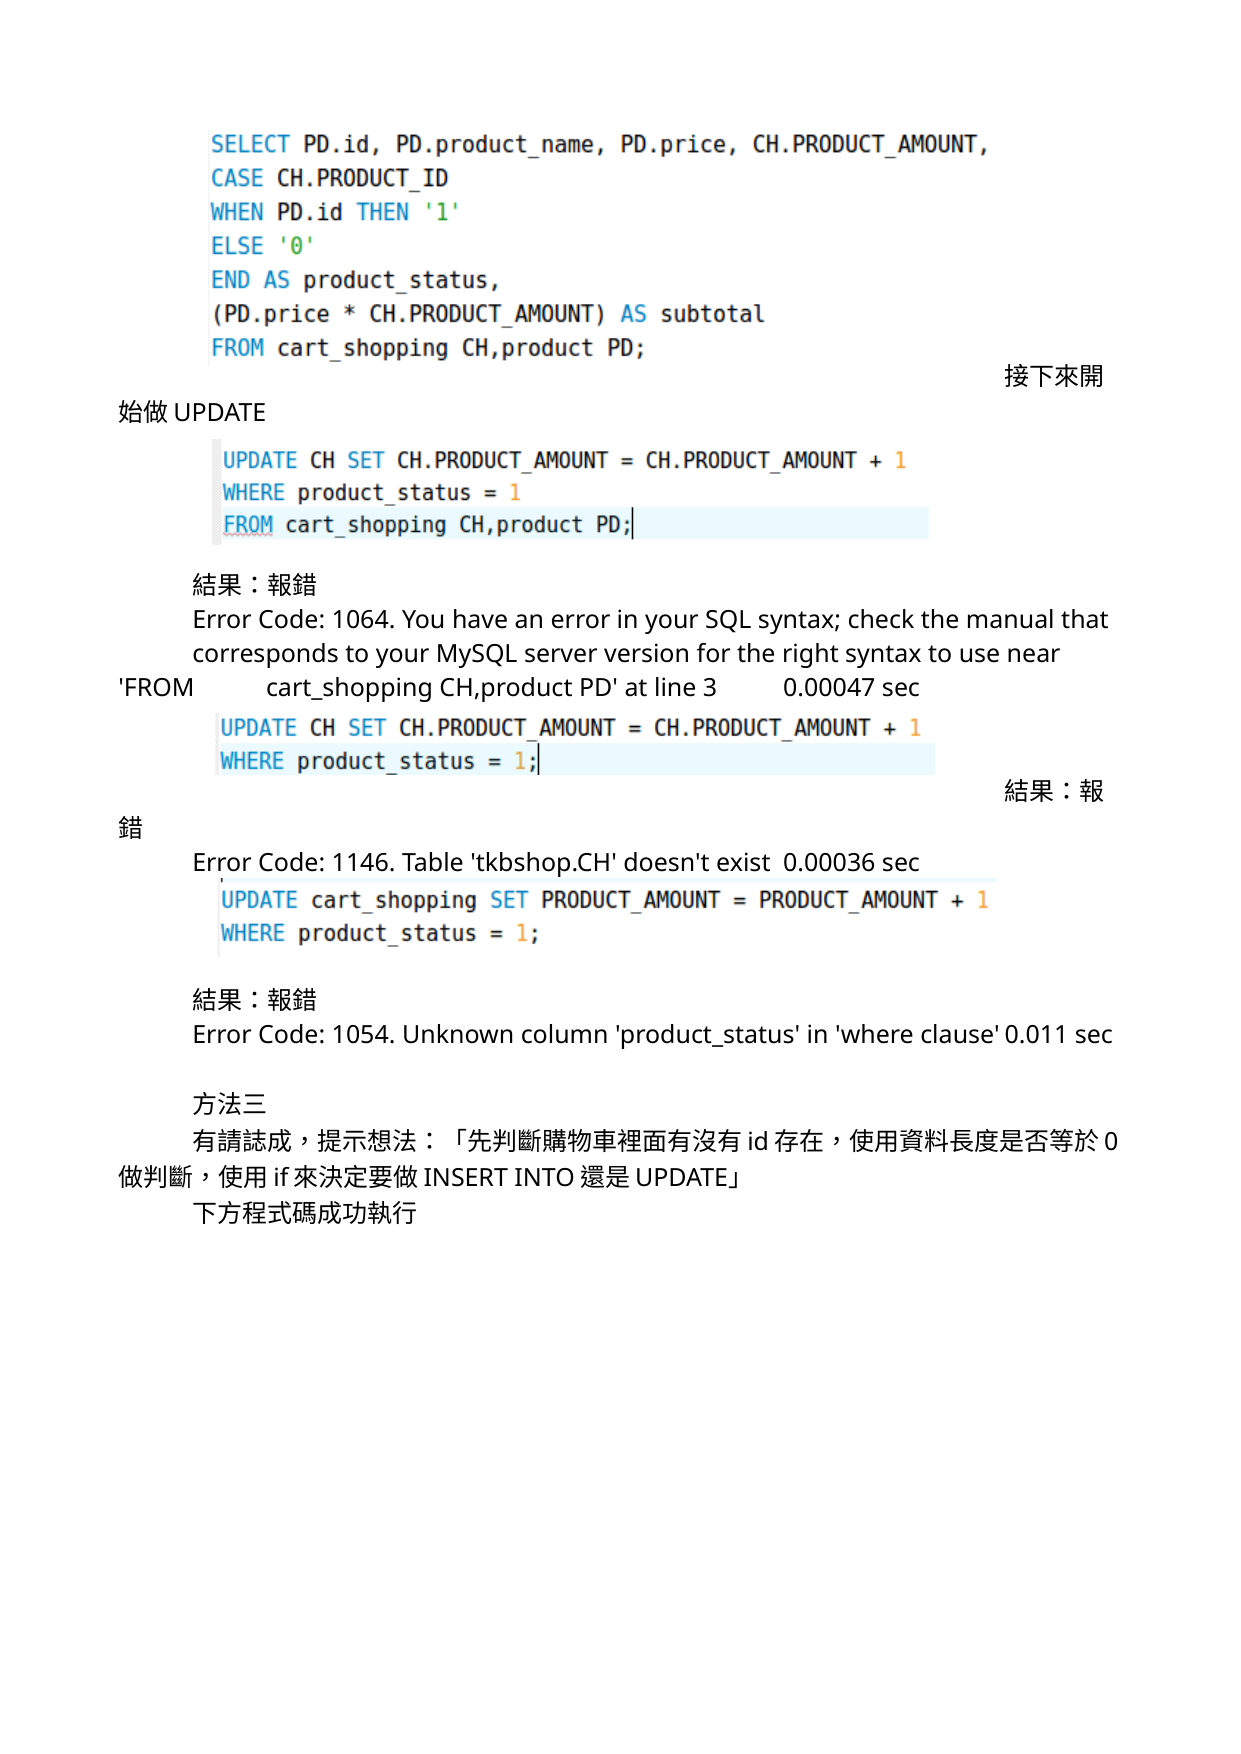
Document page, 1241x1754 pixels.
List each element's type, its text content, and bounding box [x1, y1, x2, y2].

text 結果：報錯 [118, 772, 1122, 844]
picture [212, 439, 929, 545]
text 接下來開始做UPDATE [118, 357, 1122, 429]
text Error Code: 1146. Table 'tkbshop.CH' doesn't exist 0.00036 sec [118, 844, 1122, 878]
text 有請誌成，提示想法：「先判斷購物車裡面有沒有id存在，使用資料長度是否等於0 做判斷，使用if來決定要做INSERT INTO還是UPDATE」 [118, 1121, 1122, 1194]
text Error Code: 1054. Unknown column 'product_status' in 'where clause' 0.011 sec [118, 1017, 1122, 1051]
text 結果：報錯 [118, 981, 1122, 1017]
text 方法三 [118, 1085, 1122, 1121]
text Error Code: 1064. You have an error in your SQL syntax; check the manual that corresponds to your MySQL server version for the right syntax to use near 'FROM cart_shopping CH,product PD' at line 3 0.00047 sec [118, 602, 1122, 704]
picture [215, 713, 936, 775]
picture [208, 129, 995, 365]
text 下方程式碼成功執行 [118, 1194, 1122, 1230]
picture [217, 878, 998, 957]
text 結果：報錯 [118, 565, 1122, 602]
